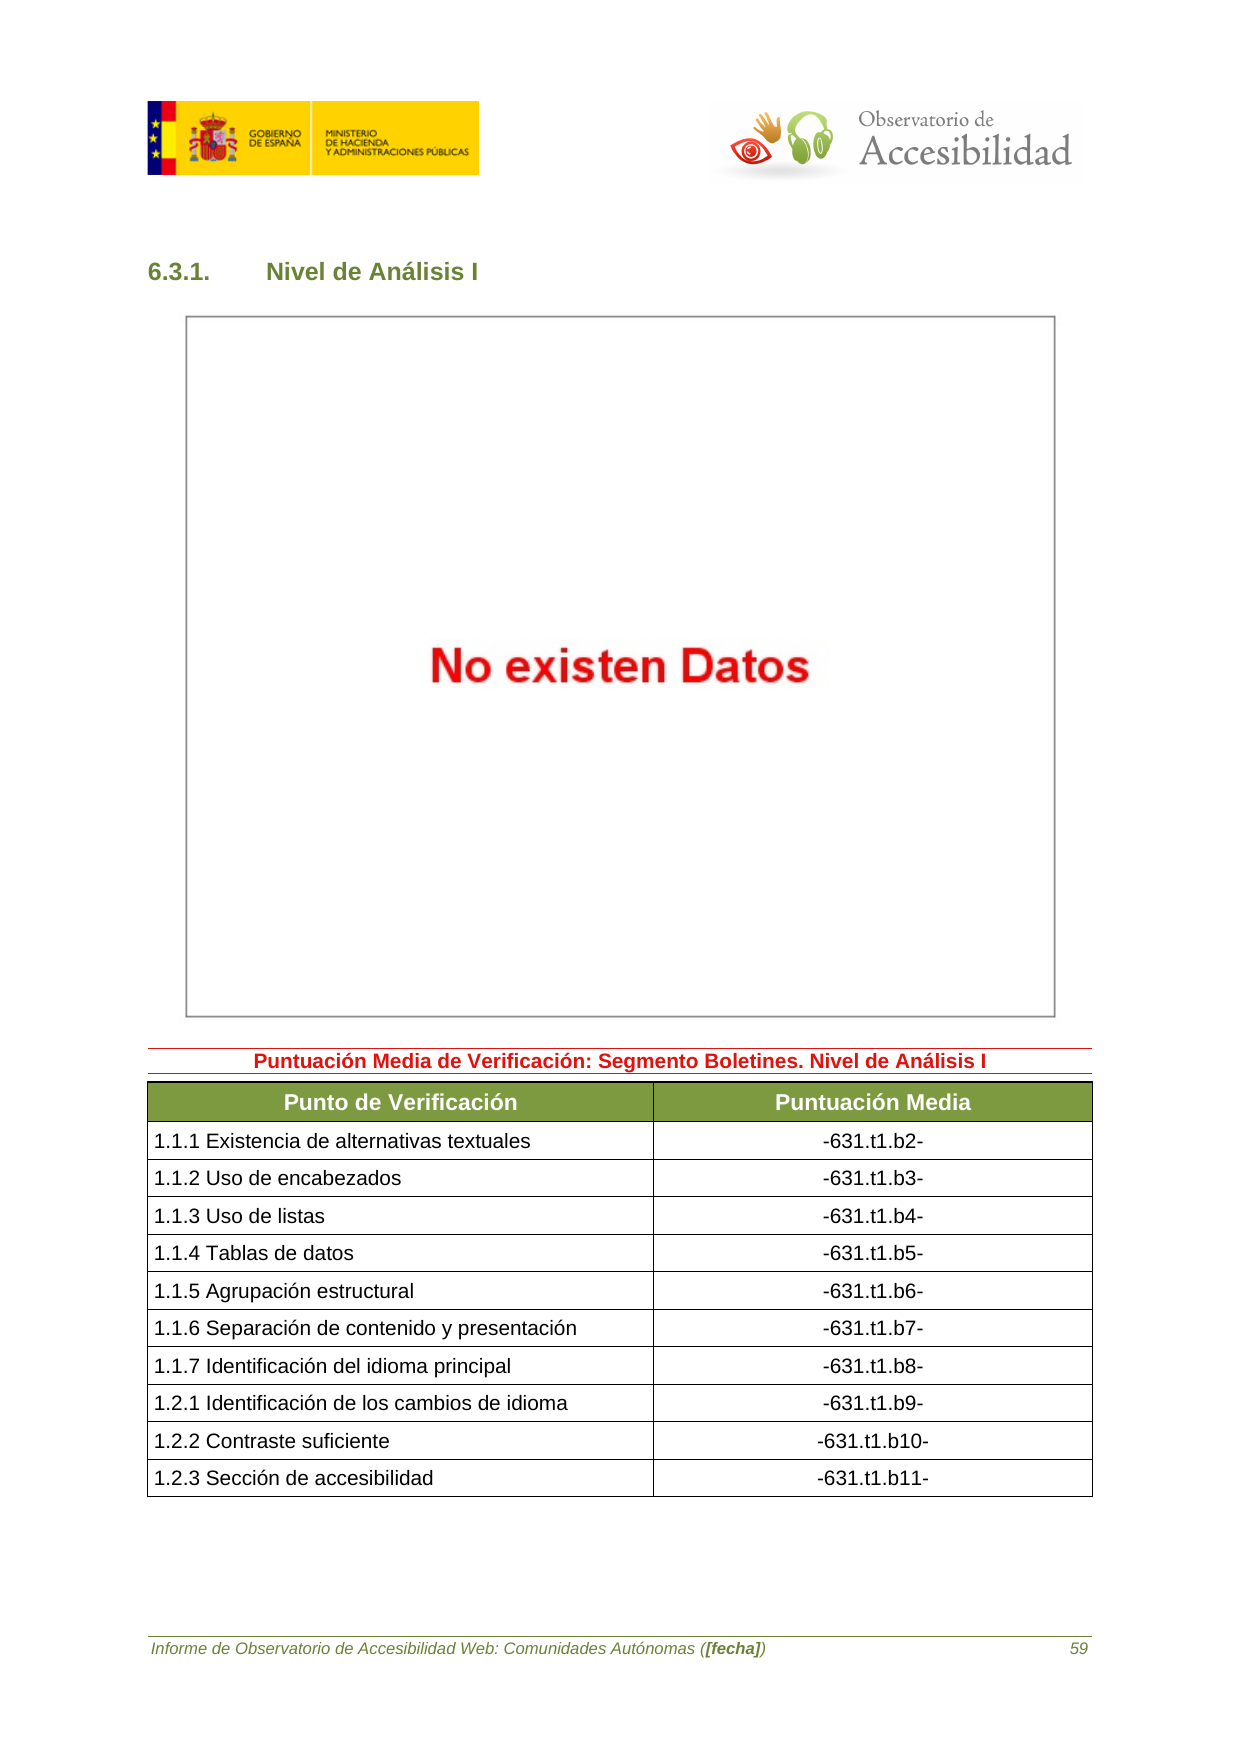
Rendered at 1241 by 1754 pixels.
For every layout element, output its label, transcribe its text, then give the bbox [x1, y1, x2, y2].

table_cell 1.2.3 Sección de accesibilidad [148, 1460, 653, 1496]
table_cell -631.t1.b2- [654, 1122, 1092, 1159]
table_cell -631.t1.b7- [654, 1310, 1092, 1346]
picture [710, 102, 1086, 185]
table_cell -631.t1.b10- [654, 1422, 1092, 1459]
picture [178, 313, 1062, 1024]
table_header Puntuación Media [654, 1083, 1092, 1121]
table_cell -631.t1.b8- [654, 1347, 1092, 1384]
table_cell 1.2.2 Contraste suficiente [148, 1422, 653, 1459]
table_cell 1.1.2 Uso de encabezados [148, 1160, 653, 1196]
picture [147, 101, 479, 175]
table_cell 1.1.3 Uso de listas [148, 1197, 653, 1234]
table_cell -631.t1.b3- [654, 1160, 1092, 1196]
table_cell -631.t1.b5- [654, 1235, 1092, 1271]
text Puntuación Media de Verificación: Segmento Boletines. Nivel de Análisis I [148, 1049, 1092, 1073]
table_cell 1.2.1 Identificación de los cambios de idioma [148, 1385, 653, 1421]
table_cell 1.1.6 Separación de contenido y presentación [148, 1310, 653, 1346]
table_cell -631.t1.b9- [654, 1385, 1092, 1421]
table_cell -631.t1.b11- [654, 1460, 1092, 1496]
table_cell 1.1.1 Existencia de alternativas textuales [148, 1122, 653, 1159]
table_cell -631.t1.b6- [654, 1272, 1092, 1309]
subtitle Nivel de Análisis I [148, 257, 1092, 286]
table_cell 1.1.4 Tablas de datos [148, 1235, 653, 1271]
table_header Punto de Verificación [148, 1083, 653, 1121]
table_cell 1.1.7 Identificación del idioma principal [148, 1347, 653, 1384]
table_cell 1.1.5 Agrupación estructural [148, 1272, 653, 1309]
table_cell -631.t1.b4- [654, 1197, 1092, 1234]
